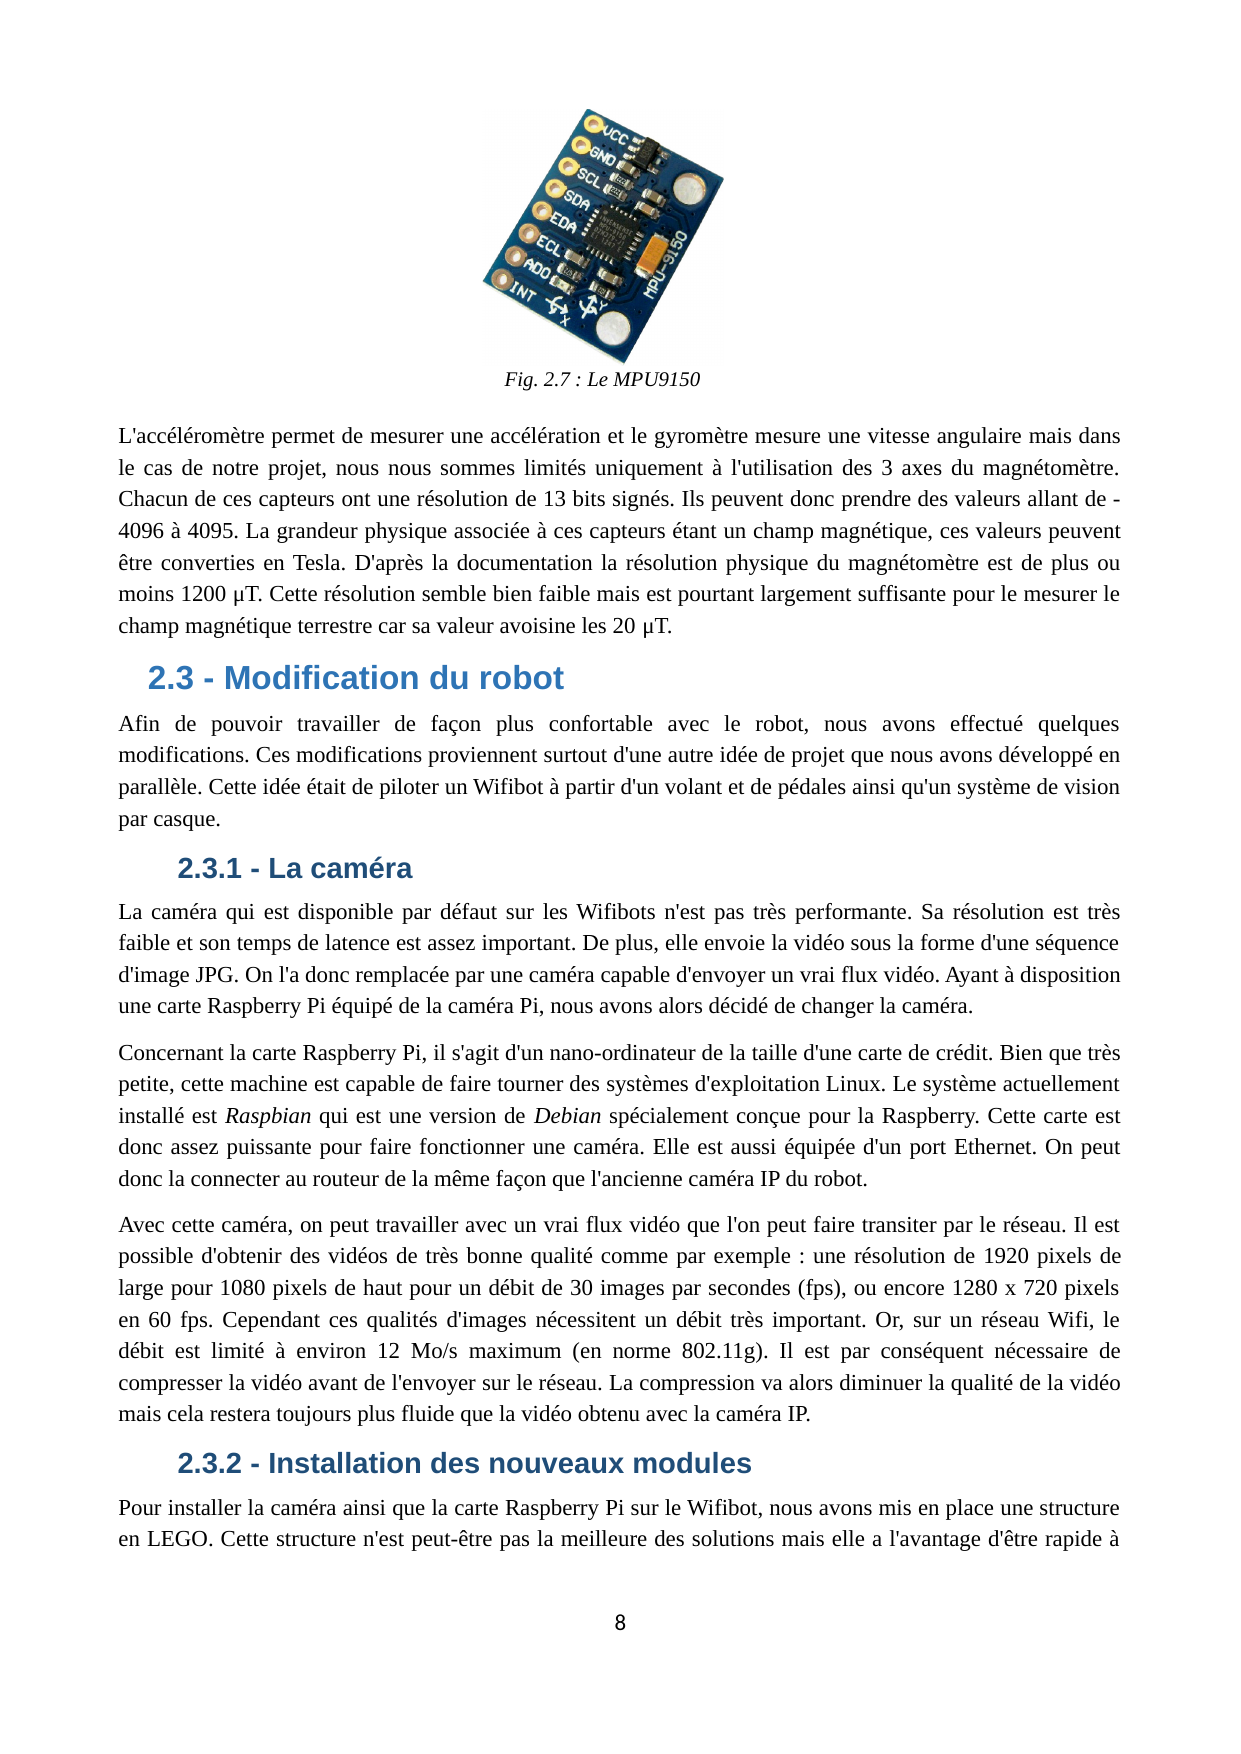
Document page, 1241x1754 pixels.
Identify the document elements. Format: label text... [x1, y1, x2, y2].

picture [482, 109, 724, 366]
subtitle Modification du robot [118, 658, 1122, 696]
subtitle Installation des nouveaux modules [118, 1447, 1122, 1480]
text Afin de pouvoir travailler de façon plus confortable avec le robot, nous avons effectué quelques modifications. Ces modifications proviennent surtout d'une autre idée de projet que nous avons développé en parallèle. Cette idée était de piloter un Wifibot à partir d'un volant et de pédales ainsi qu'un système de vision par casque. [118, 710, 1122, 831]
text La caméra qui est disponible par défaut sur les Wifibots n'est pas très performante. Sa résolution est très faible et son temps de latence est assez important. De plus, elle envoie la vidéo sous la forme d'une séquence d'image JPG. On l'a donc remplacée par une caméra capable d'envoyer un vrai flux vidéo. Ayant à disposition une carte Raspberry Pi équipé de la caméra Pi, nous avons alors décidé de changer la caméra. [118, 898, 1122, 1019]
text L'accéléromètre permet de mesurer une accélération et le gyromètre mesure une vitesse angulaire mais dans le cas de notre projet, nous nous sommes limités uniquement à l'utilisation des 3 axes du magnétomètre. Chacun de ces capteurs ont une résolution de 13 bits signés. Ils peuvent donc prendre des valeurs allant de -4096 à 4095. La grandeur physique associée à ces capteurs étant un champ magnétique, ces valeurs peuvent être converties en Tesla. D'après la documentation la résolution physique du magnétomètre est de plus ou moins 1200 μT. Cette résolution semble bien faible mais est pourtant largement suffisante pour le mesurer le champ magnétique terrestre car sa valeur avoisine les 20 μT. [118, 118, 1122, 638]
text Pour installer la caméra ainsi que la carte Raspberry Pi sur le Wifibot, nous avons mis en place une structure en LEGO. Cette structure n'est peut-être pas la meilleure des solutions mais elle a l'avantage d'être rapide à [118, 1493, 1122, 1551]
subtitle La caméra [118, 851, 1122, 884]
text Concernant la carte Raspberry Pi, il s'agit d'un nano-ordinateur de la taille d'une carte de crédit. Bien que très petite, cette machine est capable de faire tourner des systèmes d'exploitation Linux. Le système actuellement installé est Raspbian qui est une version de Debian spécialement conçue pour la Raspberry. Cette carte est donc assez puissante pour faire fonctionner une caméra. Elle est aussi équipée d'un port Ethernet. On peut donc la connecter au routeur de la même façon que l'ancienne caméra IP du robot. [118, 1039, 1122, 1191]
text Avec cette caméra, on peut travailler avec un vrai flux vidéo que l'on peut faire transiter par le réseau. Il est possible d'obtenir des vidéos de très bonne qualité comme par exemple : une résolution de 1920 pixels de large pour 1080 pixels de haut pour un débit de 30 images par secondes (fps), ou encore 1280 x 720 pixels en 60 fps. Cependant ces qualités d'images nécessitent un débit très important. Or, sur un réseau Wifi, le débit est limité à environ 12 Mo/s maximum (en norme 802.11g). Il est par conséquent nécessaire de compresser la vidéo avant de l'envoyer sur le réseau. La compression va alors diminuer la qualité de la vidéo mais cela restera toujours plus fluide que la vidéo obtenu avec la caméra IP. [118, 1211, 1122, 1427]
text Fig. 2.7 : Le MPU9150 [476, 122, 730, 391]
